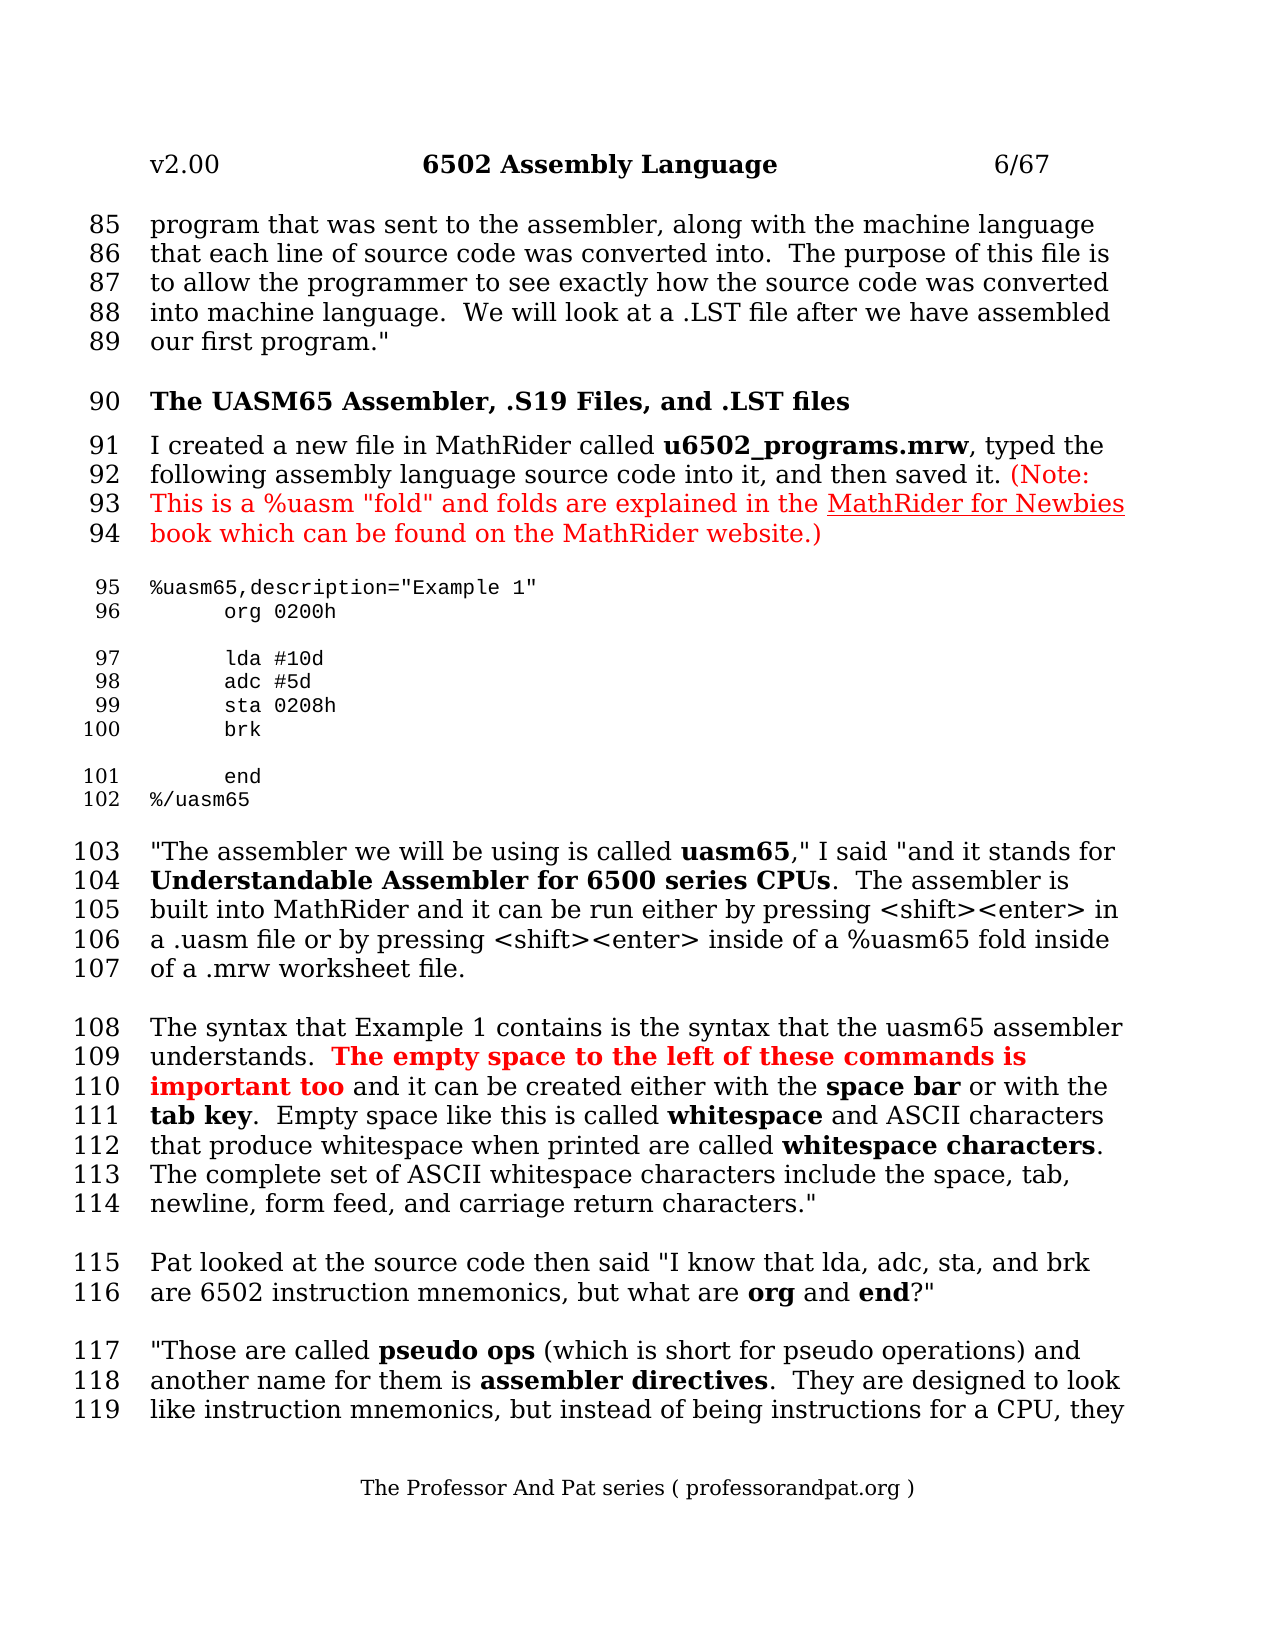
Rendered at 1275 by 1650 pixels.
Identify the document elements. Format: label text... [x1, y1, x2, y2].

text adc #5d [150, 672, 1125, 695]
text sta 0208h [150, 695, 1125, 719]
text The syntax that Example 1 contains is the syntax that the uasm65 assembler understands. The empty space to the left of these commands is important too and it can be created either with the space bar or with the tab key. Empty space like this is called whitespace and ASCII characters that produce whitespace when printed are called whitespace characters. The complete set of ASCII whitespace characters include the space, tab, newline, form feed, and carriage return characters." [150, 1013, 1125, 1219]
text %/uasm65 [150, 789, 1125, 813]
text "The assembler we will be using is called uasm65," I said "and it stands for Understandable Assembler for 6500 series CPUs. The assembler is built into MathRider and it can be run either by pressing <shift><enter> in a .uasm file or by pressing <shift><enter> inside of a %uasm65 fold inside of a .mrw worksheet file. [150, 836, 1125, 983]
text Pat looked at the source code then said "I know that lda, adc, sta, and brk are 6502 instruction mnemonics, but what are org and end?" [150, 1248, 1125, 1307]
text org 0200h [150, 601, 1125, 624]
text program that was sent to the assembler, along with the machine language that each line of source code was converted into. The purpose of this file is to allow the programmer to see exactly how the source code was converted into machine language. We will look at a .LST file after we have assembled our first program." [150, 210, 1125, 356]
text brk [150, 719, 1125, 742]
text end [150, 766, 1125, 789]
text "Those are called pseudo ops (which is short for pseudo operations) and another name for them is assembler directives. They are designed to look like instruction mnemonics, but instead of being instructions for a CPU, they [150, 1336, 1125, 1425]
text %uasm65,description="Example 1" [150, 577, 1125, 601]
text I created a new file in MathRider called u6502_programs.mrw, typed the following assembly language source code into it, and then saved it. (Note: This is a %uasm "fold" and folds are explained in the MathRider for Newbies book which can be found on the MathRider website.) [150, 431, 1125, 548]
text lda #10d [150, 648, 1125, 672]
subtitle The UASM65 Assembler, .S19 Files, and .LST files [150, 386, 1125, 416]
